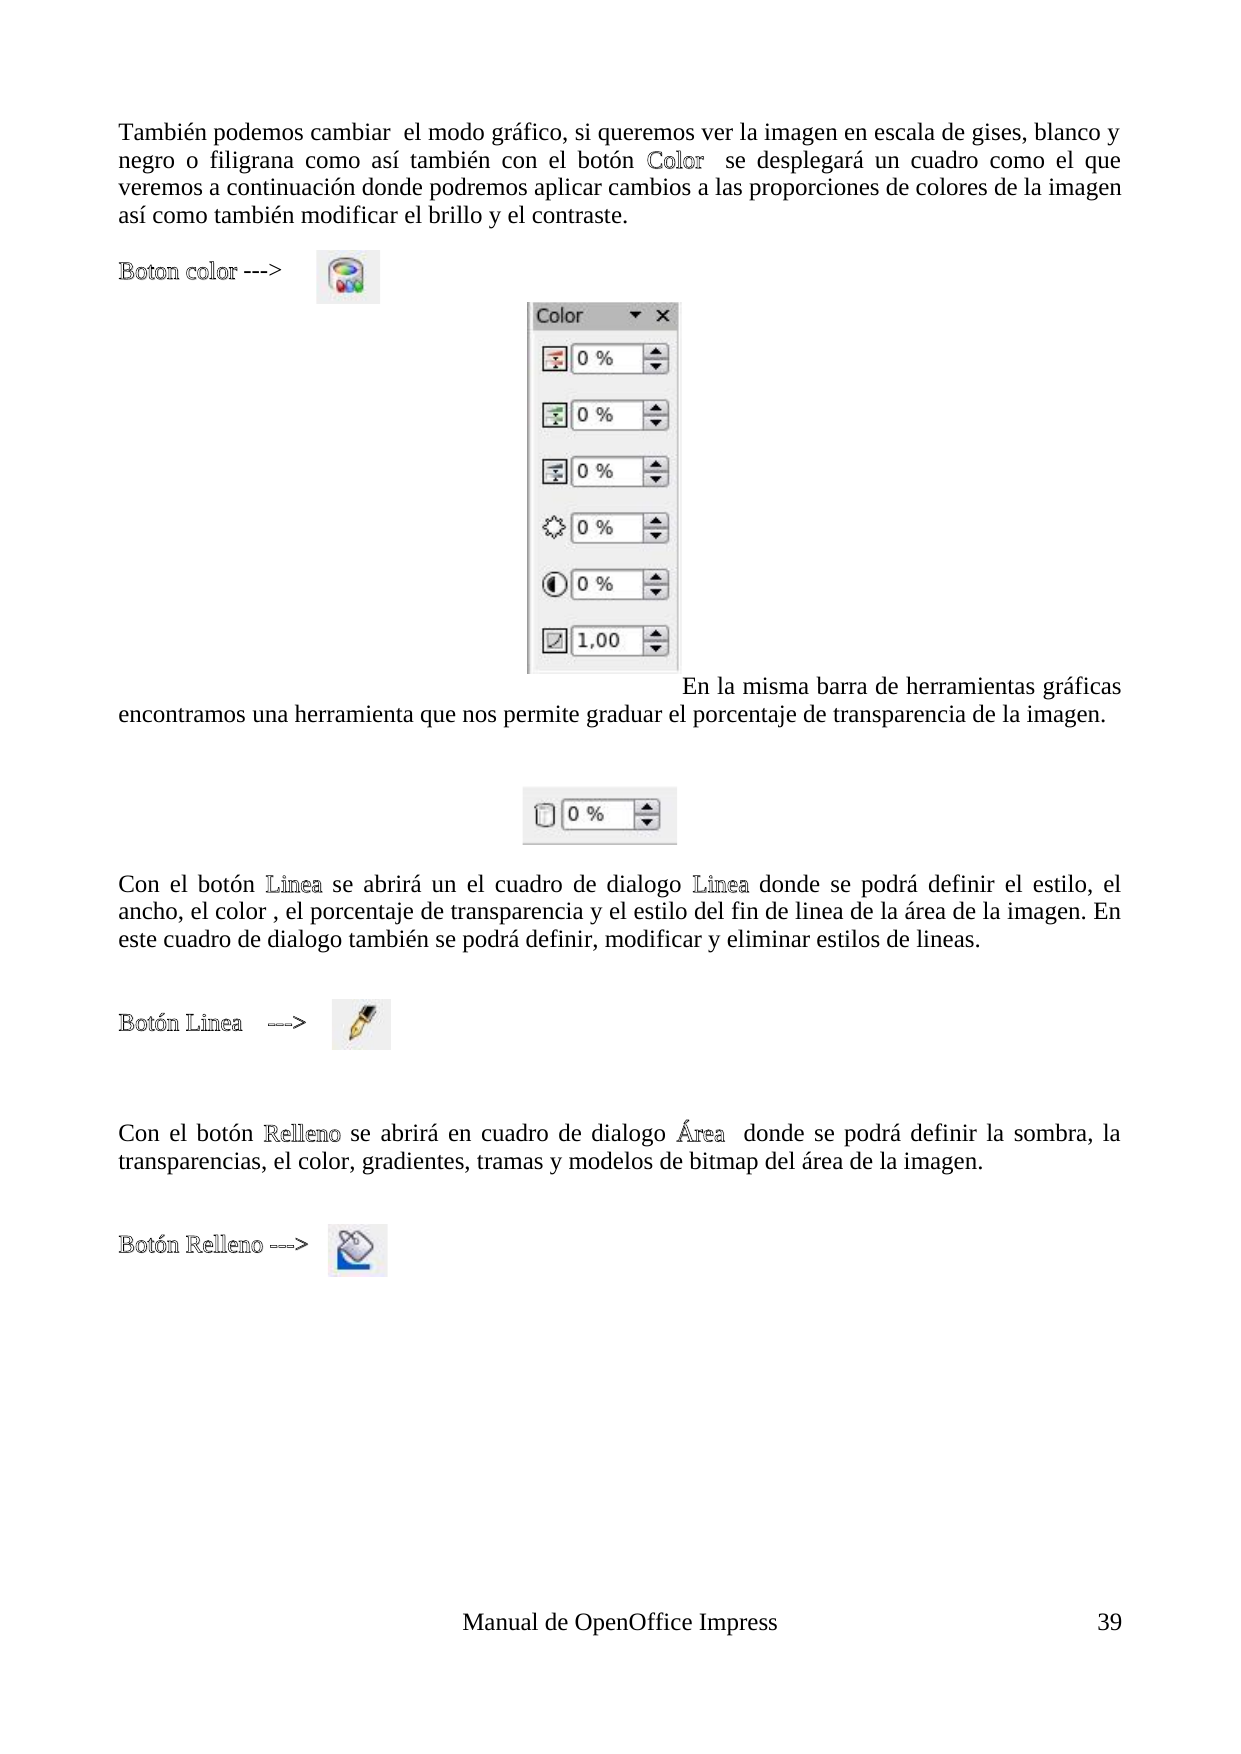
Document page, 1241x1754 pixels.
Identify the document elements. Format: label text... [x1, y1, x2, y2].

text Botón Linea ---> [118, 1008, 331, 1036]
text Botón Relleno ---> [118, 1230, 327, 1258]
text [388, 1230, 1122, 1258]
text Con el botón Linea se abrirá un el cuadro de dialogo Linea donde se podrá definir el estilo, el ancho, el color , el porcentaje de transparencia y el estilo del fin de linea de la área de la imagen. En este cuadro de dialogo también se podrá definir, modificar y eliminar estilos de lineas. [118, 870, 1122, 953]
text [391, 1008, 1122, 1036]
picture [327, 1224, 388, 1277]
text Boton color ---> [118, 257, 316, 284]
picture [522, 786, 678, 845]
text [381, 257, 1122, 284]
text En la misma barra de herramientas gráficas encontramos una herramienta que nos permite graduar el porcentaje de transparencia de la imagen. [118, 672, 1122, 728]
text Con el botón Relleno se abrirá en cuadro de dialogo Área donde se podrá definir la sombra, la transparencias, el color, gradientes, tramas y modelos de bitmap del área de la imagen. [118, 1119, 1122, 1174]
picture [316, 250, 381, 304]
picture [527, 302, 682, 674]
picture [331, 999, 391, 1050]
text También podemos cambiar el modo gráfico, si queremos ver la imagen en escala de gises, blanco y negro o filigrana como así también con el botón Color se desplegará un cuadro como el que veremos a continuación donde podremos aplicar cambios a las proporciones de colores de la imagen así como también modificar el brillo y el contraste. [118, 118, 1122, 229]
